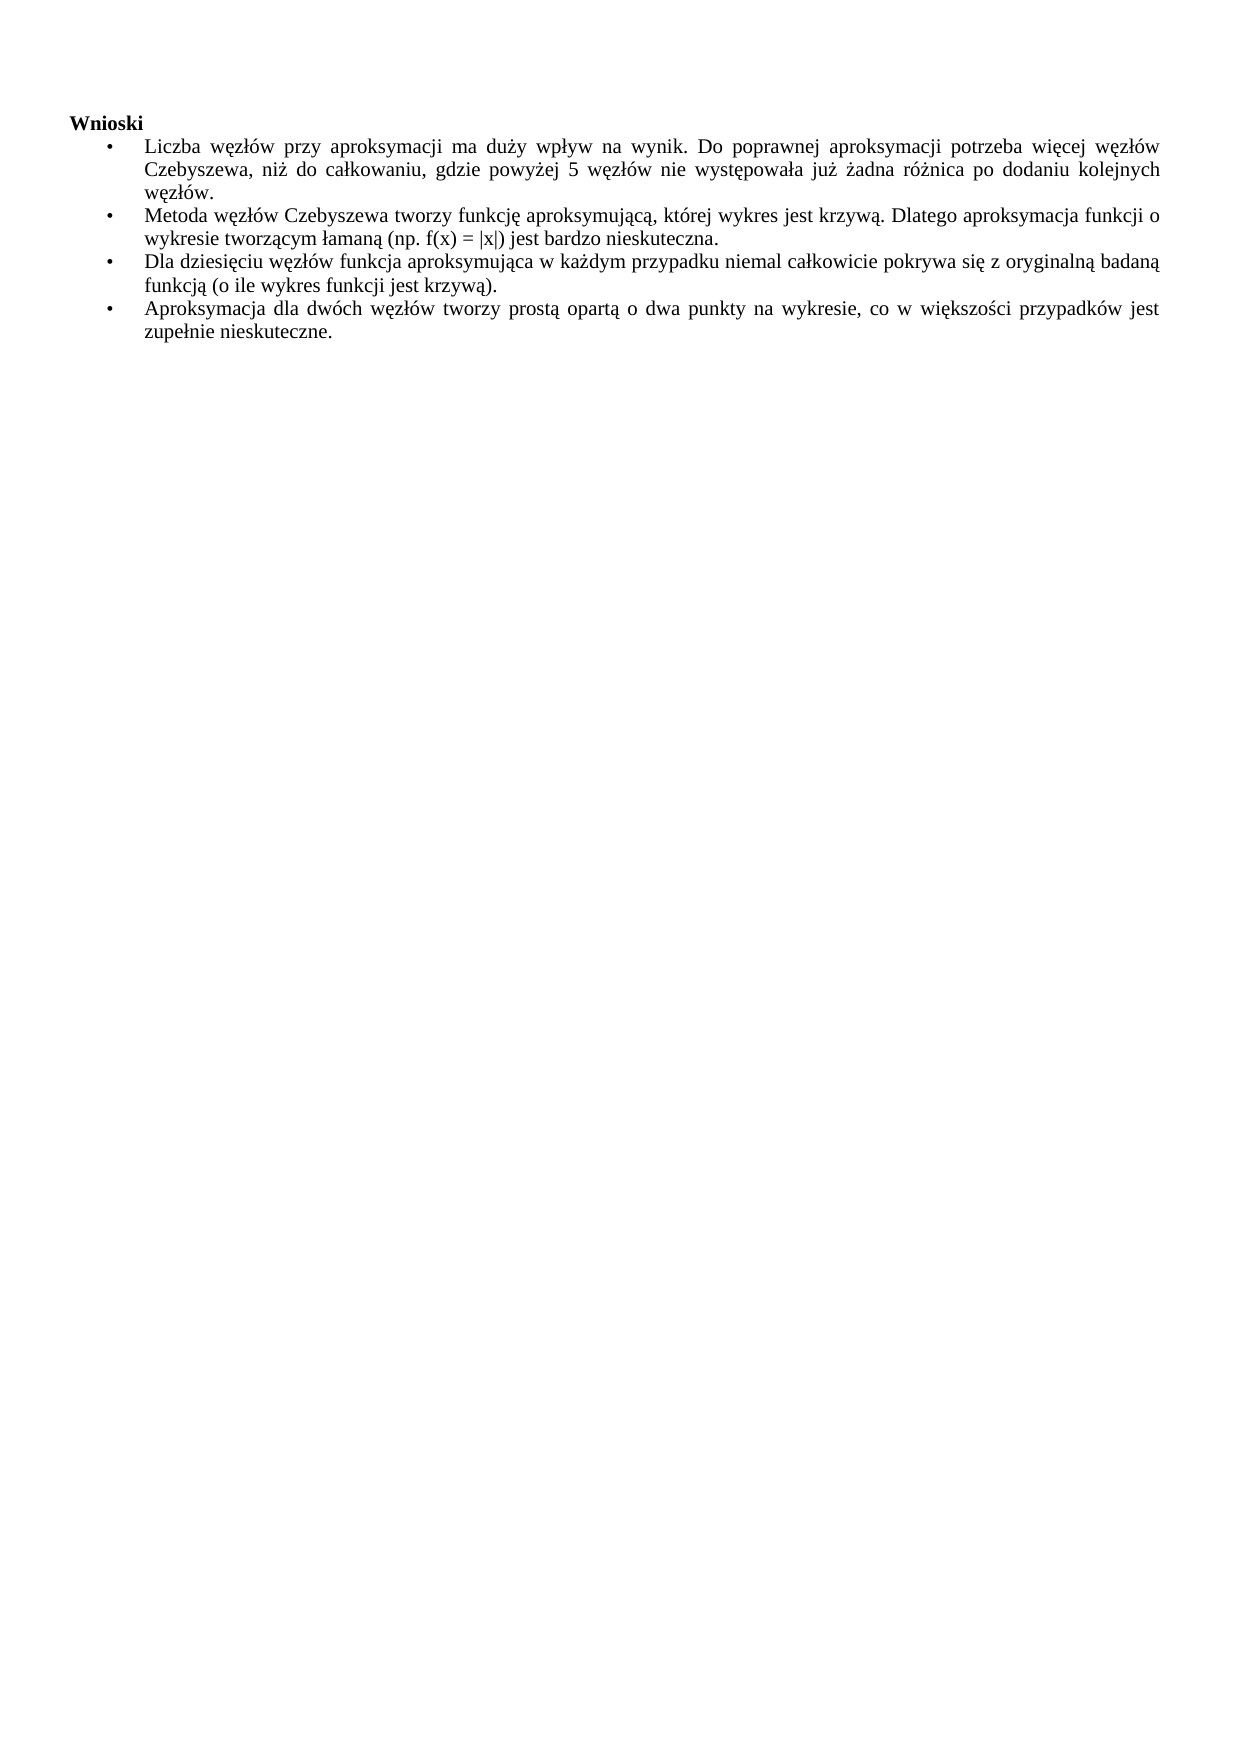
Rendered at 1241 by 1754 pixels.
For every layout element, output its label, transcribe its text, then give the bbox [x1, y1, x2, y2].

list Aproksymacja dla dwóch węzłów tworzy prostą opartą o dwa punkty na wykresie, co w większości przypadków jest zupełnie nieskuteczne. [107, 297, 1162, 343]
list Dla dziesięciu węzłów funkcja aproksymująca w każdym przypadku niemal całkowicie pokrywa się z oryginalną badaną funkcją (o ile wykres funkcji jest krzywą). [107, 250, 1162, 297]
list Liczba węzłów przy aproksymacji ma duży wpływ na wynik. Do poprawnej aproksymacji potrzeba więcej węzłów Czebyszewa, niż do całkowaniu, gdzie powyżej 5 węzłów nie występowała już żadna różnica po dodaniu kolejnych węzłów. [107, 135, 1162, 204]
text Wnioski [69, 112, 1162, 135]
list Metoda węzłów Czebyszewa tworzy funkcję aproksymującą, której wykres jest krzywą. Dlatego aproksymacja funkcji o wykresie tworzącym łamaną (np. f(x) = |x|) jest bardzo nieskuteczna. [107, 204, 1162, 250]
